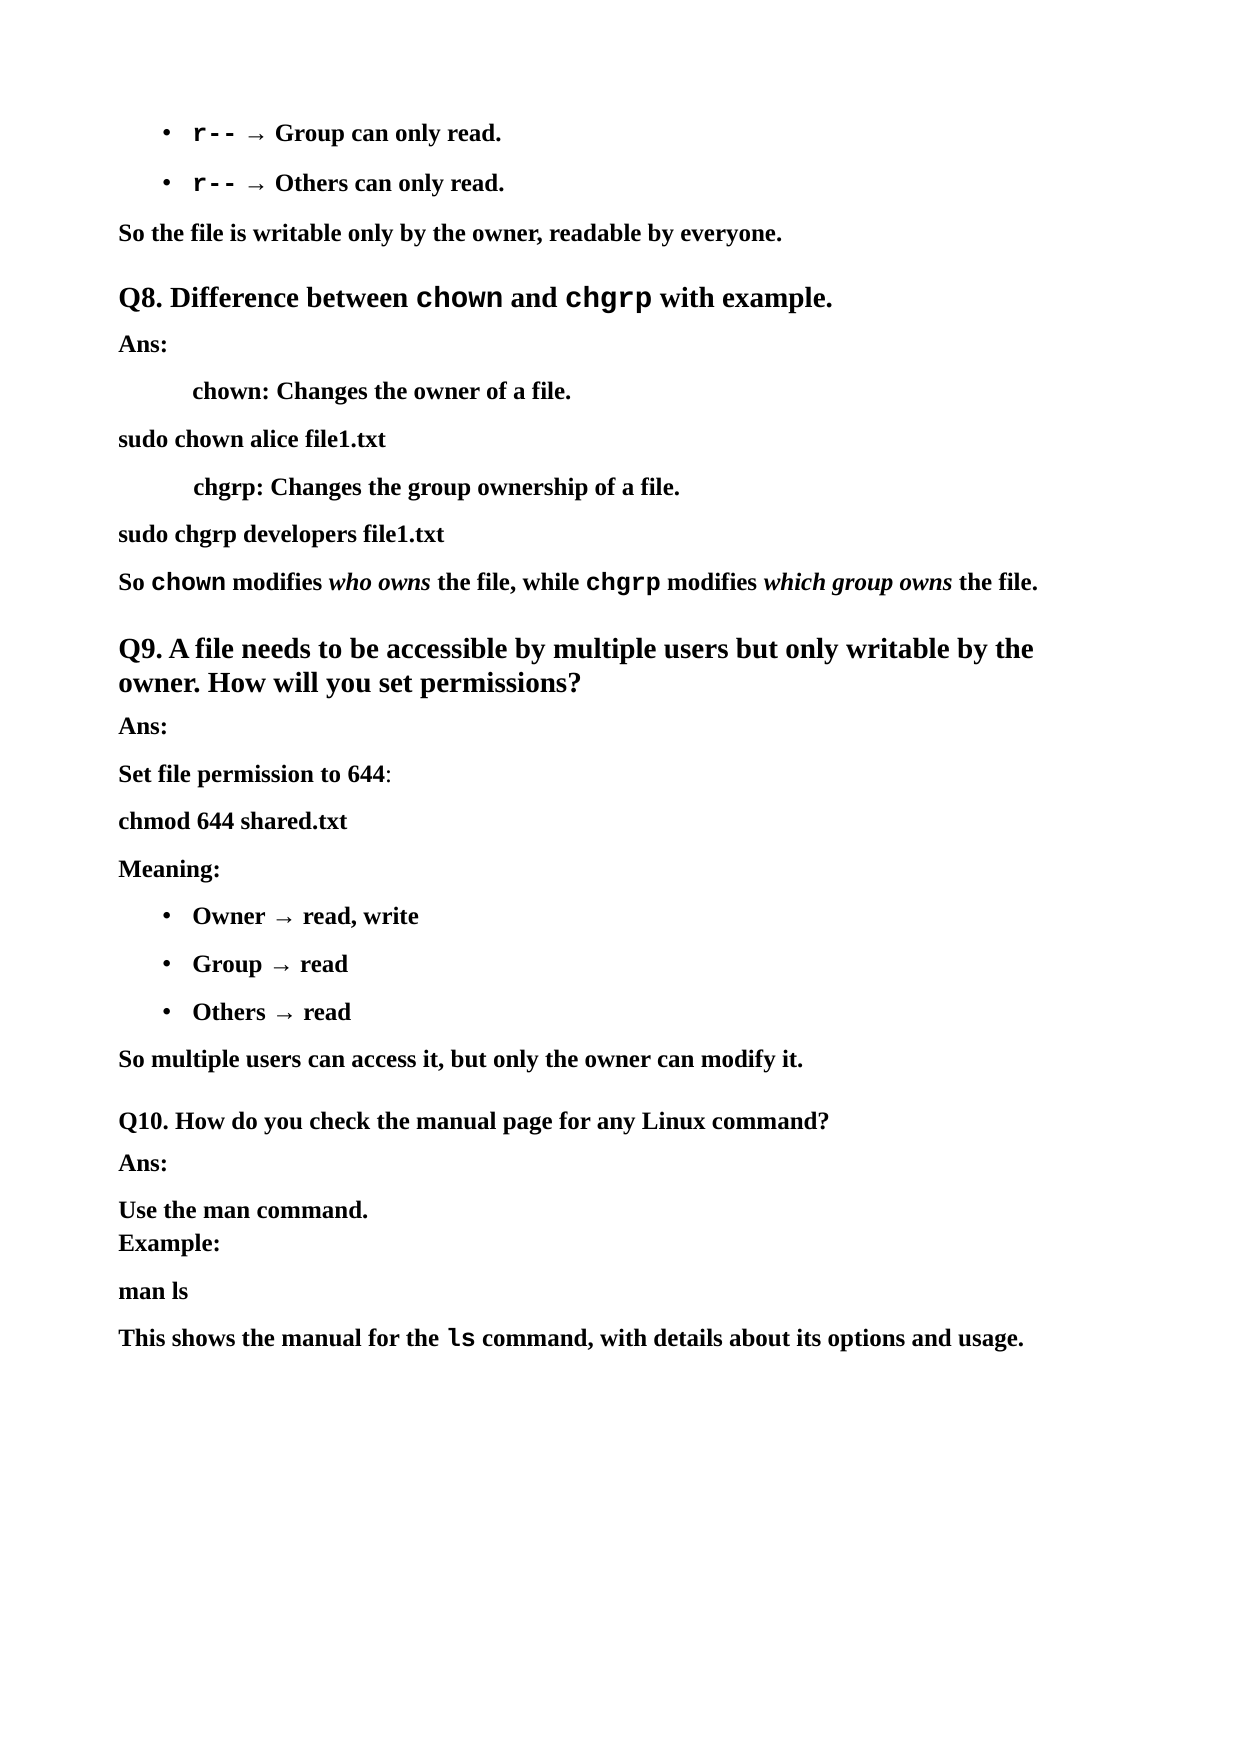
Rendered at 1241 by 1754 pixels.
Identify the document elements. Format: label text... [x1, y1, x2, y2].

list Group → read [162, 949, 1122, 978]
list Owner → read, write [162, 901, 1122, 930]
text Set file permission to 644: [118, 759, 1122, 787]
text Ans: [118, 329, 1122, 358]
text Ans: [118, 1148, 1122, 1176]
list r-- → Group can only read. [162, 118, 1122, 149]
text chgrp: Changes the group ownership of a file. [118, 472, 1122, 500]
text chmod 644 shared.txt [118, 806, 1122, 835]
text sudo chgrp developers file1.txt [118, 519, 1122, 548]
list Others → read [162, 997, 1122, 1025]
text Use the man command. Example: [118, 1195, 1122, 1257]
text sudo chown alice file1.txt [118, 424, 1122, 453]
text So chown modifies who owns the file, while chgrp modifies which group owns the file. [118, 567, 1122, 598]
subtitle Q10. How do you check the manual page for any Linux command? [118, 1106, 1122, 1135]
text This shows the manual for the ls command, with details about its options and usage. [118, 1323, 1122, 1354]
text Ans: [118, 711, 1122, 740]
text So multiple users can access it, but only the owner can modify it. [118, 1044, 1122, 1073]
text So the file is writable only by the owner, readable by everyone. [118, 218, 1122, 247]
subtitle Q9. A file needs to be accessible by multiple users but only writable by the owner. How will you set permissions? [118, 631, 1122, 698]
list r-- → Others can only read. [162, 168, 1122, 199]
text man ls [118, 1276, 1122, 1305]
subtitle Q8. Difference between chown and chgrp with example. [118, 280, 1122, 316]
list chown: Changes the owner of a file. [162, 376, 1122, 405]
text Meaning: [118, 854, 1122, 883]
